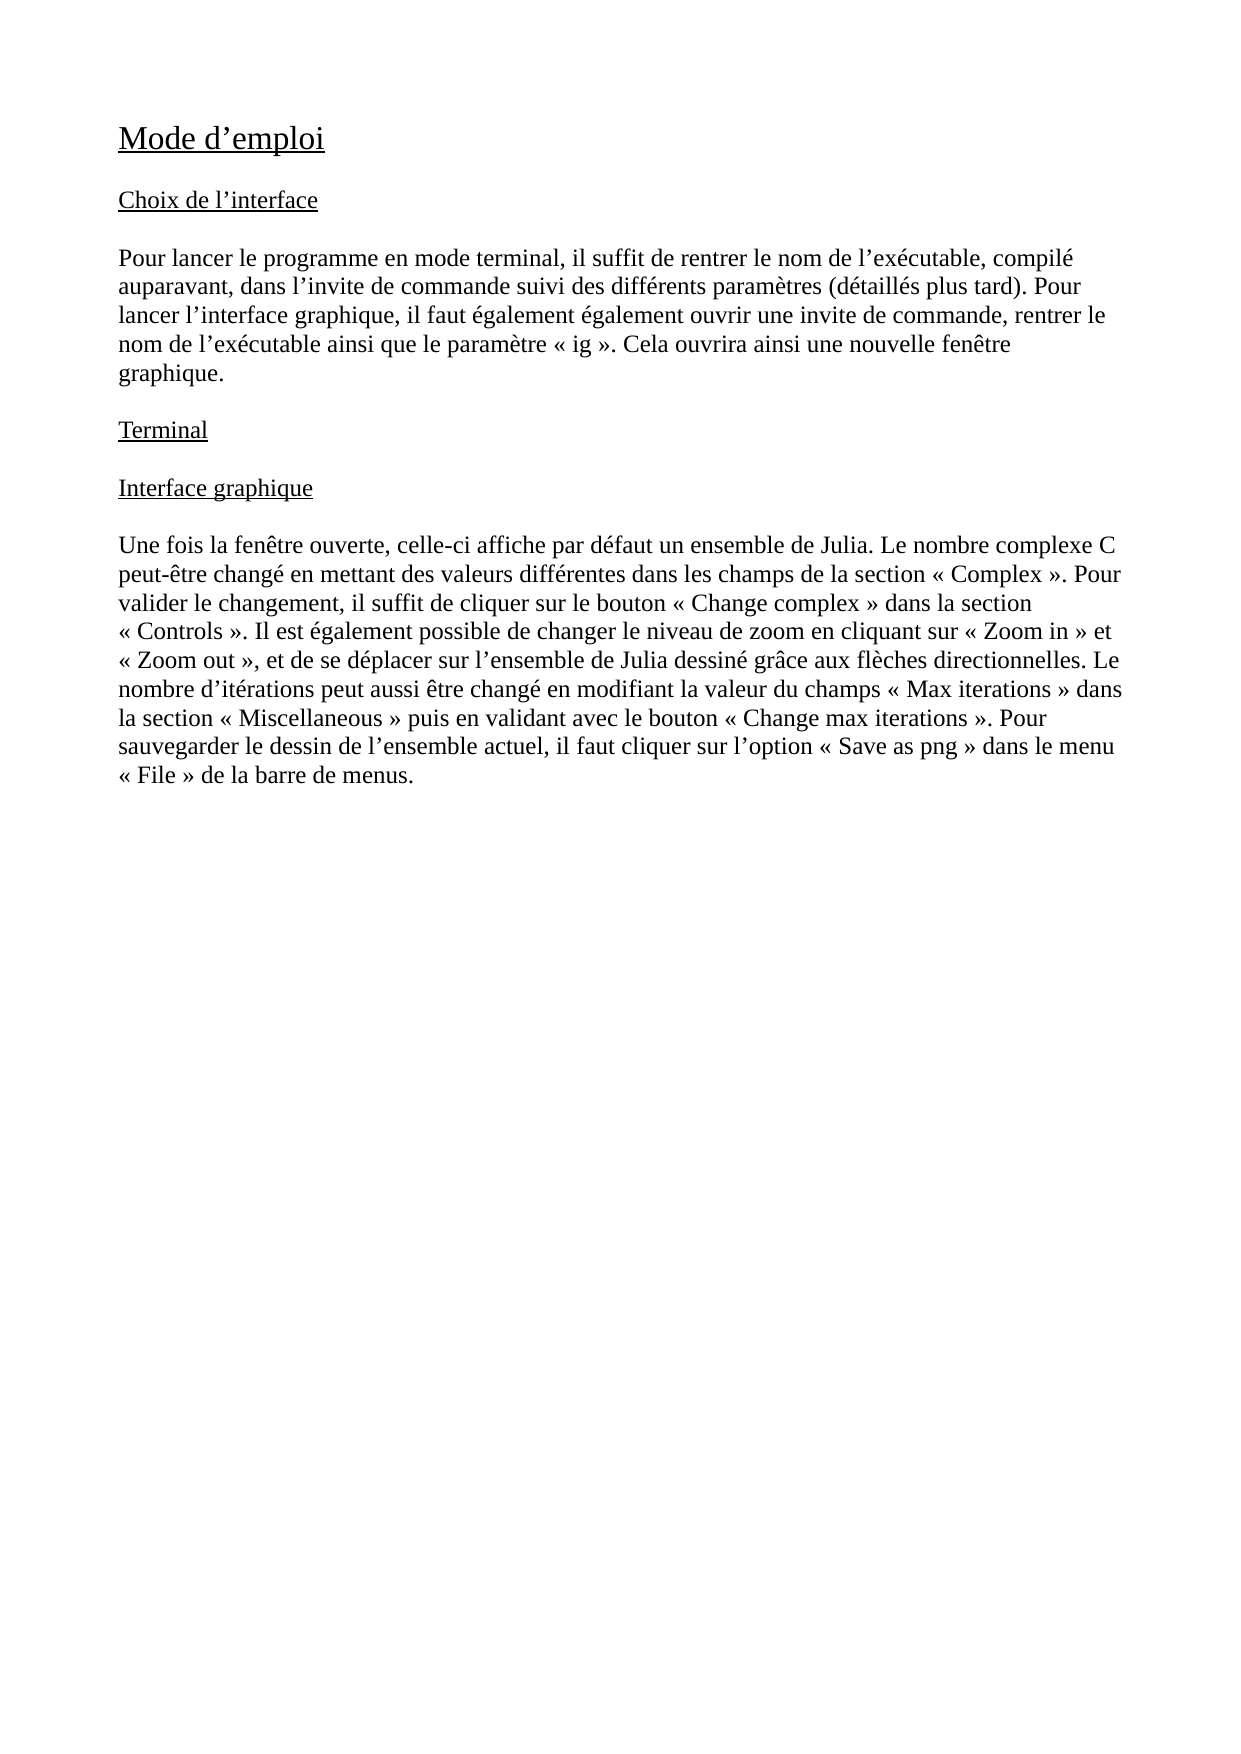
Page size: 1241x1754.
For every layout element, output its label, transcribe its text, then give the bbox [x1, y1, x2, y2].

text Mode d’emploi [118, 118, 1122, 156]
text Choix de l’interface [118, 185, 1122, 214]
text Interface graphique [118, 473, 1122, 501]
text Terminal [118, 415, 1122, 444]
text Une fois la fenêtre ouverte, celle-ci affiche par défaut un ensemble de Julia. Le nombre complexe C peut-être changé en mettant des valeurs différentes dans les champs de la section « Complex ». Pour valider le changement, il suffit de cliquer sur le bouton « Change complex » dans la section « Controls ». Il est également possible de changer le niveau de zoom en cliquant sur « Zoom in » et « Zoom out », et de se déplacer sur l’ensemble de Julia dessiné grâce aux flèches directionnelles. Le nombre d’itérations peut aussi être changé en modifiant la valeur du champs « Max iterations » dans la section « Miscellaneous » puis en validant avec le bouton « Change max iterations ». Pour sauvegarder le dessin de l’ensemble actuel, il faut cliquer sur l’option « Save as png » dans le menu « File » de la barre de menus. [118, 530, 1122, 789]
text Pour lancer le programme en mode terminal, il suffit de rentrer le nom de l’exécutable, compilé auparavant, dans l’invite de commande suivi des différents paramètres (détaillés plus tard). Pour lancer l’interface graphique, il faut également également ouvrir une invite de commande, rentrer le nom de l’exécutable ainsi que le paramètre « ig ». Cela ouvrira ainsi une nouvelle fenêtre graphique. [118, 243, 1122, 386]
